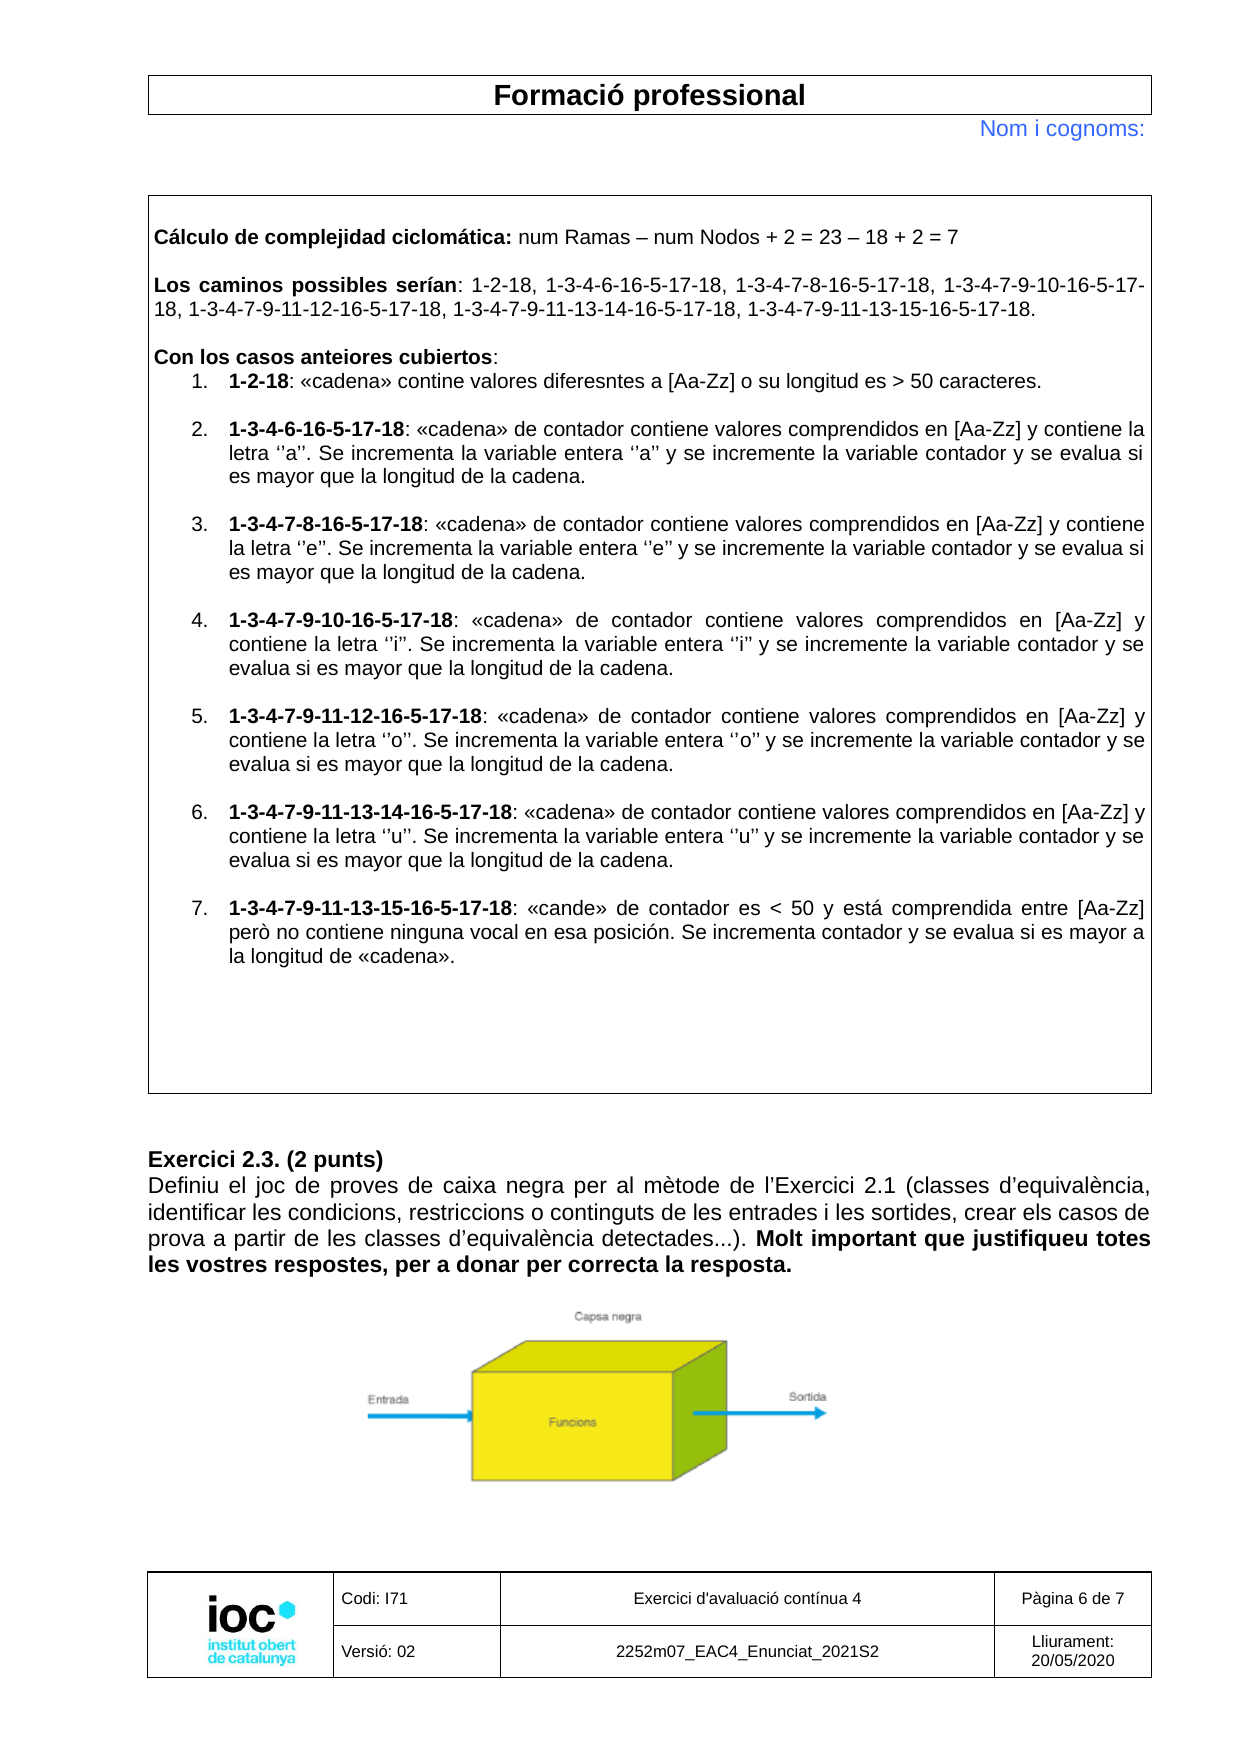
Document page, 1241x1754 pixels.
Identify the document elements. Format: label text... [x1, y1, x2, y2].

picture [351, 1287, 872, 1496]
text Definiu el joc de proves de caixa negra per al mètode de l’Exercici 2.1 (classes d’equivalència, identificar les condicions, restriccions o continguts de les entrades i les sortides, crear els casos de prova a partir de les classes d’equivalència detectades...). Molt important que justifiqueu totes les vostres respostes, per a donar per correcta la resposta. [148, 1172, 1151, 1277]
text Exercici 2.3. (2 punts) [148, 1146, 1151, 1172]
table_header Cálculo de complejidad ciclomática: num Ramas – num Nodos + 2 = 23 – 18 + 2 = 7 Los caminos possibles serían: 1-2-18, 1-3-4-6-16-5-17-18, 1-3-4-7-8-16-5-17-18, 1-3-4-7-9-10-16-5-17-18, 1-3-4-7-9-11-12-16-5-17-18, 1-3-4-7-9-11-13-14-16-5-17-18, 1-3-4-7-9-11-13-15-16-5-17-18. Con los casos anteiores cubiertos: 1-2-18: «cadena» contine valores diferesntes a [Aa-Zz] o su longitud es > 50 caracteres. 1-3-4-6-16-5-17-18: «cadena» de contador contiene valores comprendidos en [Aa-Zz] y contiene la letra ‘’a’’. Se incrementa la variable entera ‘’a’’ y se incremente la variable contador y se evalua si es mayor que la longitud de la cadena. 1-3-4-7-8-16-5-17-18: «cadena» de contador contiene valores comprendidos en [Aa-Zz] y contiene la letra ‘’e’’. Se incrementa la variable entera ‘’e’’ y se incremente la variable contador y se evalua si es mayor que la longitud de la cadena. 1-3-4-7-9-10-16-5-17-18: «cadena» de contador contiene valores comprendidos en [Aa-Zz] y contiene la letra ‘’i’’. Se incrementa la variable entera ‘’i’’ y se incremente la variable contador y se evalua si es mayor que la longitud de la cadena. 1-3-4-7-9-11-12-16-5-17-18: «cadena» de contador contiene valores comprendidos en [Aa-Zz] y contiene la letra ‘’o’’. Se incrementa la variable entera ‘’o’’ y se incremente la variable contador y se evalua si es mayor que la longitud de la cadena. 1-3-4-7-9-11-13-14-16-5-17-18: «cadena» de contador contiene valores comprendidos en [Aa-Zz] y contiene la letra ‘’u’’. Se incrementa la variable entera ‘’u’’ y se incremente la variable contador y se evalua si es mayor que la longitud de la cadena. 1-3-4-7-9-11-13-15-16-5-17-18: «cande» de contador es < 50 y está comprendida entre [Aa-Zz] però no contiene ninguna vocal en esa posición. Se incrementa contador y se evalua si es mayor a la longitud de «cadena». [149, 196, 1151, 1093]
picture [195, 1581, 309, 1677]
